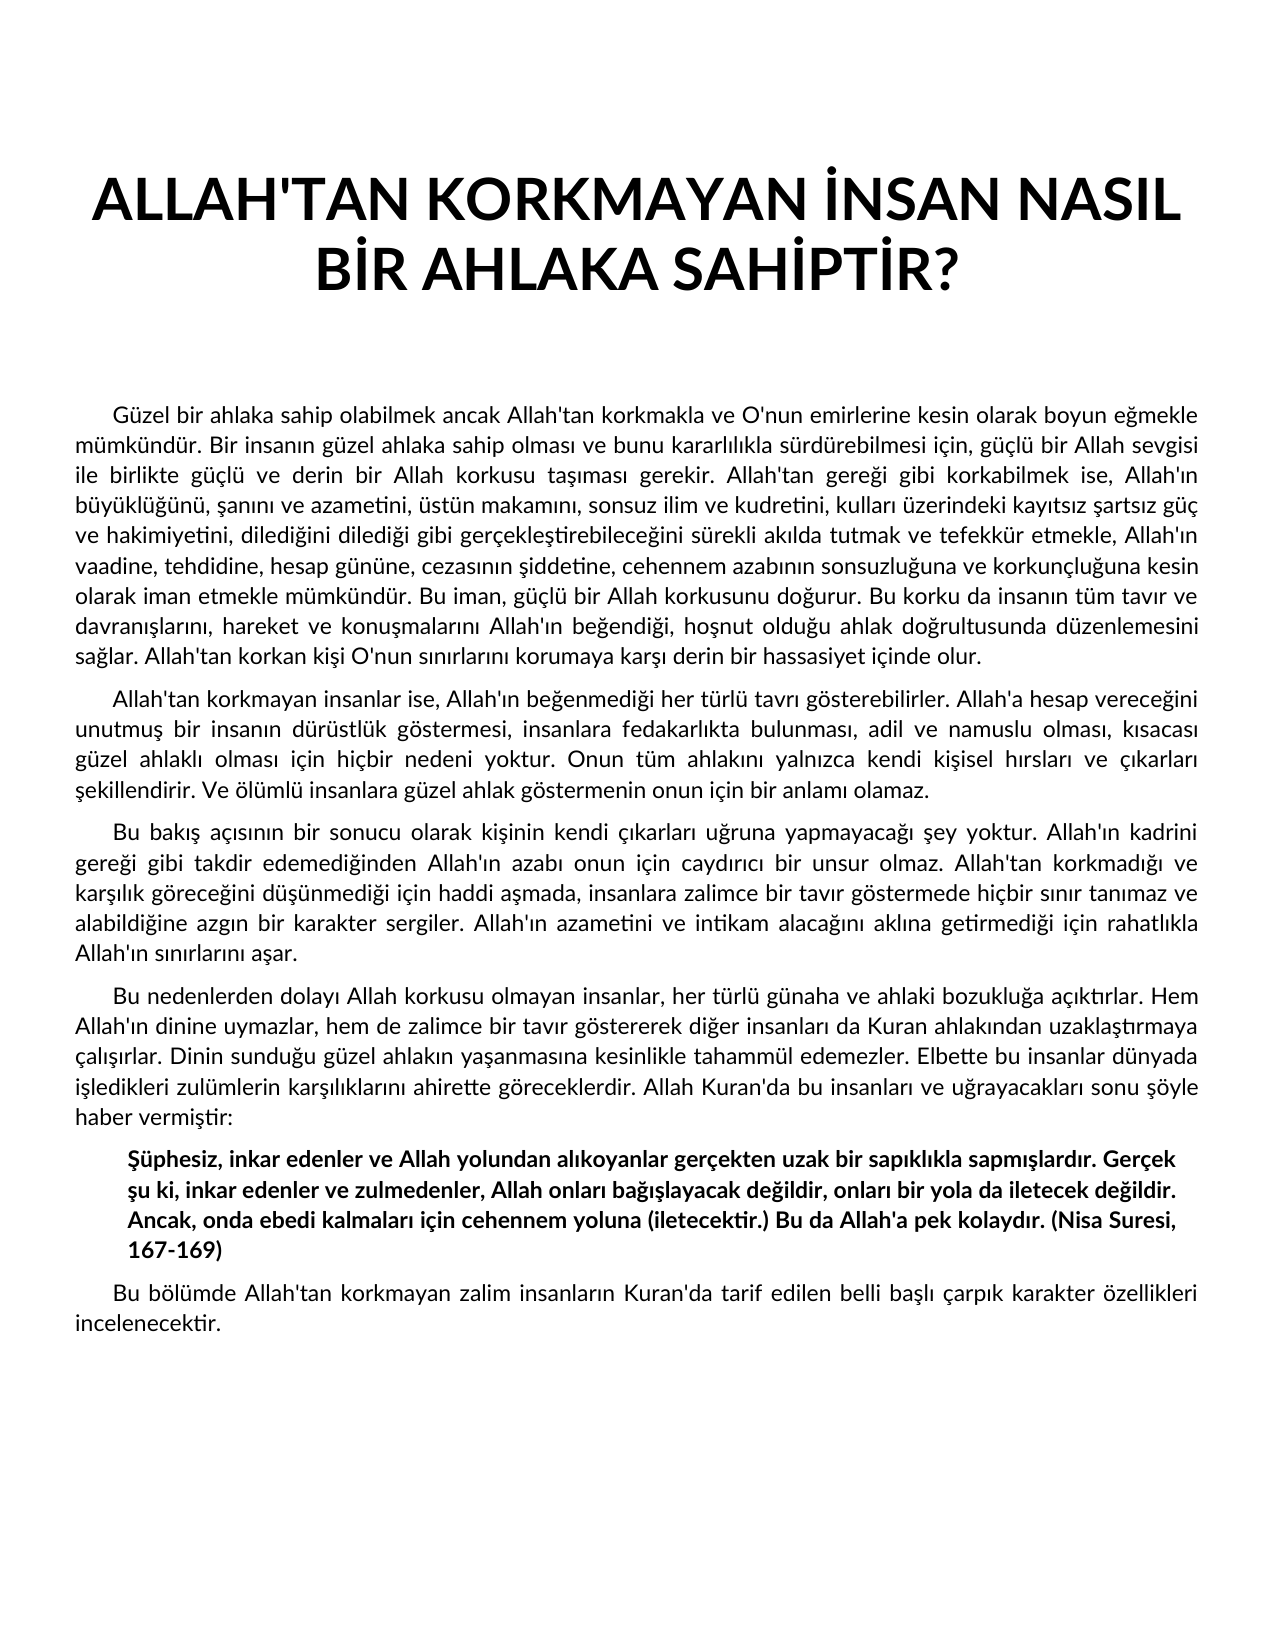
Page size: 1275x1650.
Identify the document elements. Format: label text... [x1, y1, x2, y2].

text Güzel bir ahlaka sahip olabilmek ancak Allah'tan korkmakla ve O'nun emirlerine kesin olarak boyun eğmekle mümkündür. Bir insanın güzel ahlaka sahip olması ve bunu kararlılıkla sürdürebilmesi için, güçlü bir Allah sevgisi ile birlikte güçlü ve derin bir Allah korkusu taşıması gerekir. Allah'tan gereği gibi korkabilmek ise, Allah'ın büyüklüğünü, şanını ve azametini, üstün makamını, sonsuz ilim ve kudretini, kulları üzerindeki kayıtsız şartsız güç ve hakimiyetini, dilediğini dilediği gibi gerçekleştirebileceğini sürekli akılda tutmak ve tefekkür etmekle, Allah'ın vaadine, tehdidine, hesap gününe, cezasının şiddetine, cehennem azabının sonsuzluğuna ve korkunçluğuna kesin olarak iman etmekle mümkündür. Bu iman, güçlü bir Allah korkusunu doğurur. Bu korku da insanın tüm tavır ve davranışlarını, hareket ve konuşmalarını Allah'ın beğendiği, hoşnut olduğu ahlak doğrultusunda düzenlemesini sağlar. Allah'tan korkan kişi O'nun sınırlarını korumaya karşı derin bir hassasiyet içinde olur. [75, 400, 1200, 669]
text Allah'tan korkmayan insanlar ise, Allah'ın beğenmediği her türlü tavrı gösterebilirler. Allah'a hesap vereceğini unutmuş bir insanın dürüstlük göstermesi, insanlara fedakarlıkta bulunması, adil ve namuslu olması, kısacası güzel ahlaklı olması için hiçbir nedeni yoktur. Onun tüm ahlakını yalnızca kendi kişisel hırsları ve çıkarları şekillendirir. Ve ölümlü insanlara güzel ahlak göstermenin onun için bir anlamı olamaz. [75, 685, 1200, 803]
text Bu bölümde Allah'tan korkmayan zalim insanların Kuran'da tarif edilen belli başlı çarpık karakter özellikleri incelenecektir. [75, 1278, 1200, 1336]
text Bu bakış açısının bir sonucu olarak kişinin kendi çıkarları uğruna yapmayacağı şey yoktur. Allah'ın kadrini gereği gibi takdir edemediğinden Allah'ın azabı onun için caydırıcı bir unsur olmaz. Allah'tan korkmadığı ve karşılık göreceğini düşünmediği için haddi aşmada, insanlara zalimce bir tavır göstermede hiçbir sınır tanımaz ve alabildiğine azgın bir karakter sergiler. Allah'ın azametini ve intikam alacağını aklına getirmediği için rahatlıkla Allah'ın sınırlarını aşar. [75, 818, 1200, 966]
text Şüphesiz, inkar edenler ve Allah yolundan alıkoyanlar gerçekten uzak bir sapıklıkla sapmışlardır. Gerçek şu ki, inkar edenler ve zulmedenler, Allah onları bağışlayacak değildir, onları bir yola da iletecek değildir. Ancak, onda ebedi kalmaları için cehennem yoluna (iletecektir.) Bu da Allah'a pek kolaydır. (Nisa Suresi, 167-169) [127, 1145, 1177, 1263]
subtitle ALLAH'TAN KORKMAYAN İNSAN NASIL BİR AHLAKA SAHİPTİR? [75, 162, 1200, 302]
text Bu nedenlerden dolayı Allah korkusu olmayan insanlar, her türlü günaha ve ahlaki bozukluğa açıktırlar. Hem Allah'ın dinine uymazlar, hem de zalimce bir tavır göstererek diğer insanları da Kuran ahlakından uzaklaştırmaya çalışırlar. Dinin sunduğu güzel ahlakın yaşanmasına kesinlikle tahammül edemezler. Elbette bu insanlar dünyada işledikleri zulümlerin karşılıklarını ahirette göreceklerdir. Allah Kuran'da bu insanları ve uğrayacakları sonu şöyle haber vermiştir: [75, 982, 1200, 1130]
